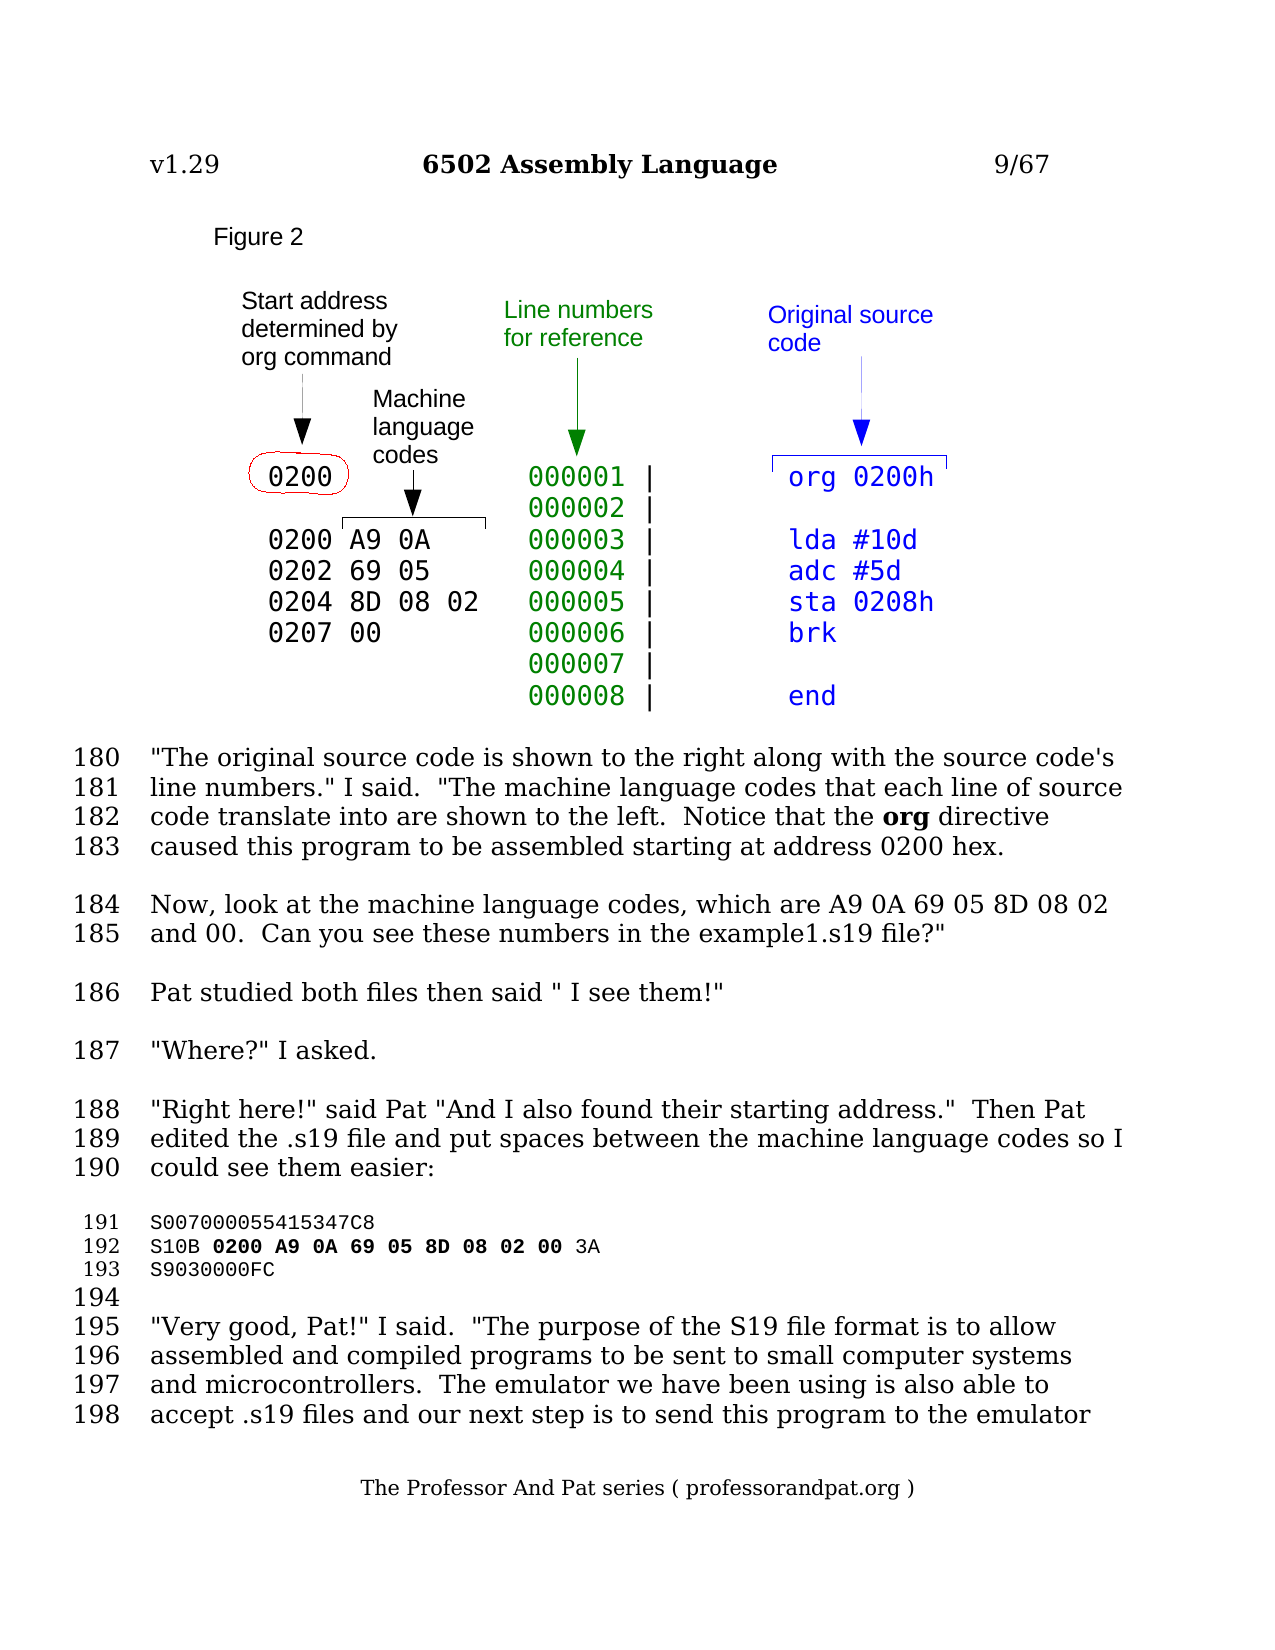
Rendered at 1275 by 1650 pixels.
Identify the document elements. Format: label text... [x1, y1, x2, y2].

text "Where?" I asked. [150, 1037, 1125, 1066]
text S007000055415347C8 [150, 1212, 1125, 1236]
text S10B 0200 A9 0A 69 05 8D 08 02 00 3A [150, 1236, 1125, 1259]
text "Right here!" said Pat "And I also found their starting address." Then Pat edited the .s19 file and put spaces between the machine language codes so I could see them easier: [150, 1095, 1125, 1183]
text S9030000FC [150, 1259, 1125, 1283]
text Now, look at the machine language codes, which are A9 0A 69 05 8D 08 02 and 00. Can you see these numbers in the example1.s19 file?" [150, 890, 1125, 949]
text Pat studied both files then said " I see them!" [150, 978, 1125, 1007]
text "Very good, Pat!" I said. "The purpose of the S19 file format is to allow assembled and compiled programs to be sent to small computer systems and microcontrollers. The emulator we have been using is also able to accept .s19 files and our next step is to send this program to the emulator [150, 1312, 1125, 1429]
text "The original source code is shown to the right along with the source code's line numbers." I said. "The machine language codes that each line of source code translate into are shown to the left. Notice that the org directive caused this program to be assembled starting at address 0200 hex. [150, 743, 1125, 861]
